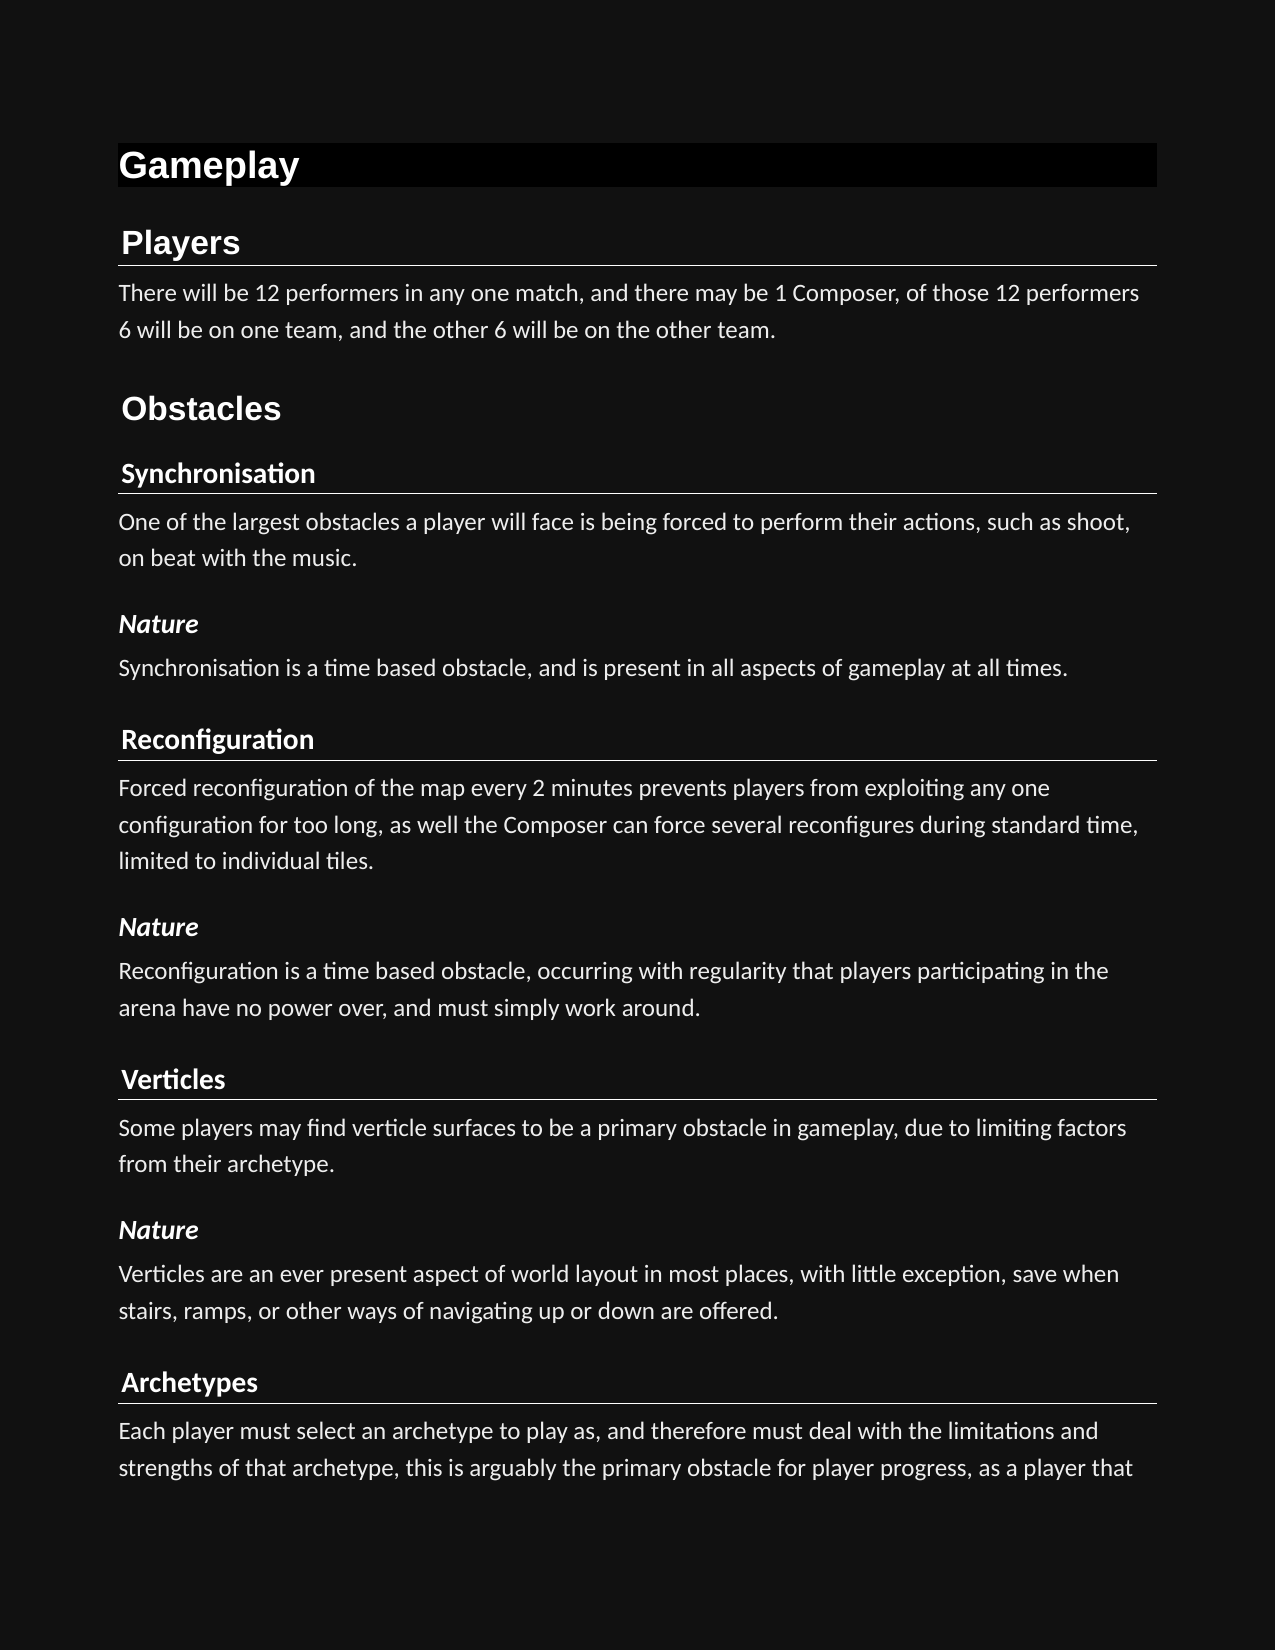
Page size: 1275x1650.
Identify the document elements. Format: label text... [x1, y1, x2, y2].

text Synchronisation is a time based obstacle, and is present in all aspects of gameplay at all times. [118, 652, 1157, 683]
text One of the largest obstacles a player will face is being forced to perform their actions, such as shoot, on beat with the music. [118, 506, 1157, 573]
text Reconfiguration is a time based obstacle, occurring with regularity that players participating in the arena have no power over, and must simply work around. [118, 956, 1157, 1023]
subtitle Gameplay [118, 143, 1157, 187]
text Each player must select an archetype to play as, and therefore must deal with the limitations and strengths of that archetype, this is arguably the primary obstacle for player progress, as a player that [118, 1415, 1157, 1482]
subtitle Obstacles [118, 386, 1157, 427]
subtitle Reconfiguration [118, 718, 1157, 760]
text Forced reconfiguration of the map every 2 minutes prevents players from exploiting any one configuration for too long, as well the Composer can force several reconfigures during standard time, limited to individual tiles. [118, 772, 1157, 876]
text Verticles are an ever present aspect of world layout in most places, with little exception, save when stairs, ramps, or other ways of navigating up or down are offered. [118, 1259, 1157, 1326]
subtitle Nature [118, 909, 1157, 943]
subtitle Synchronisation [118, 452, 1157, 493]
text Some players may find verticle surfaces to be a primary obstacle in gameplay, due to limiting factors from their archetype. [118, 1112, 1157, 1179]
text There will be 12 performers in any one match, and there may be 1 Composer, of those 12 performers 6 will be on one team, and the other 6 will be on the other team. [118, 277, 1157, 344]
subtitle Players [118, 220, 1157, 265]
subtitle Nature [118, 606, 1157, 640]
subtitle Nature [118, 1212, 1157, 1246]
subtitle Archetypes [118, 1361, 1157, 1403]
subtitle Verticles [118, 1058, 1157, 1099]
